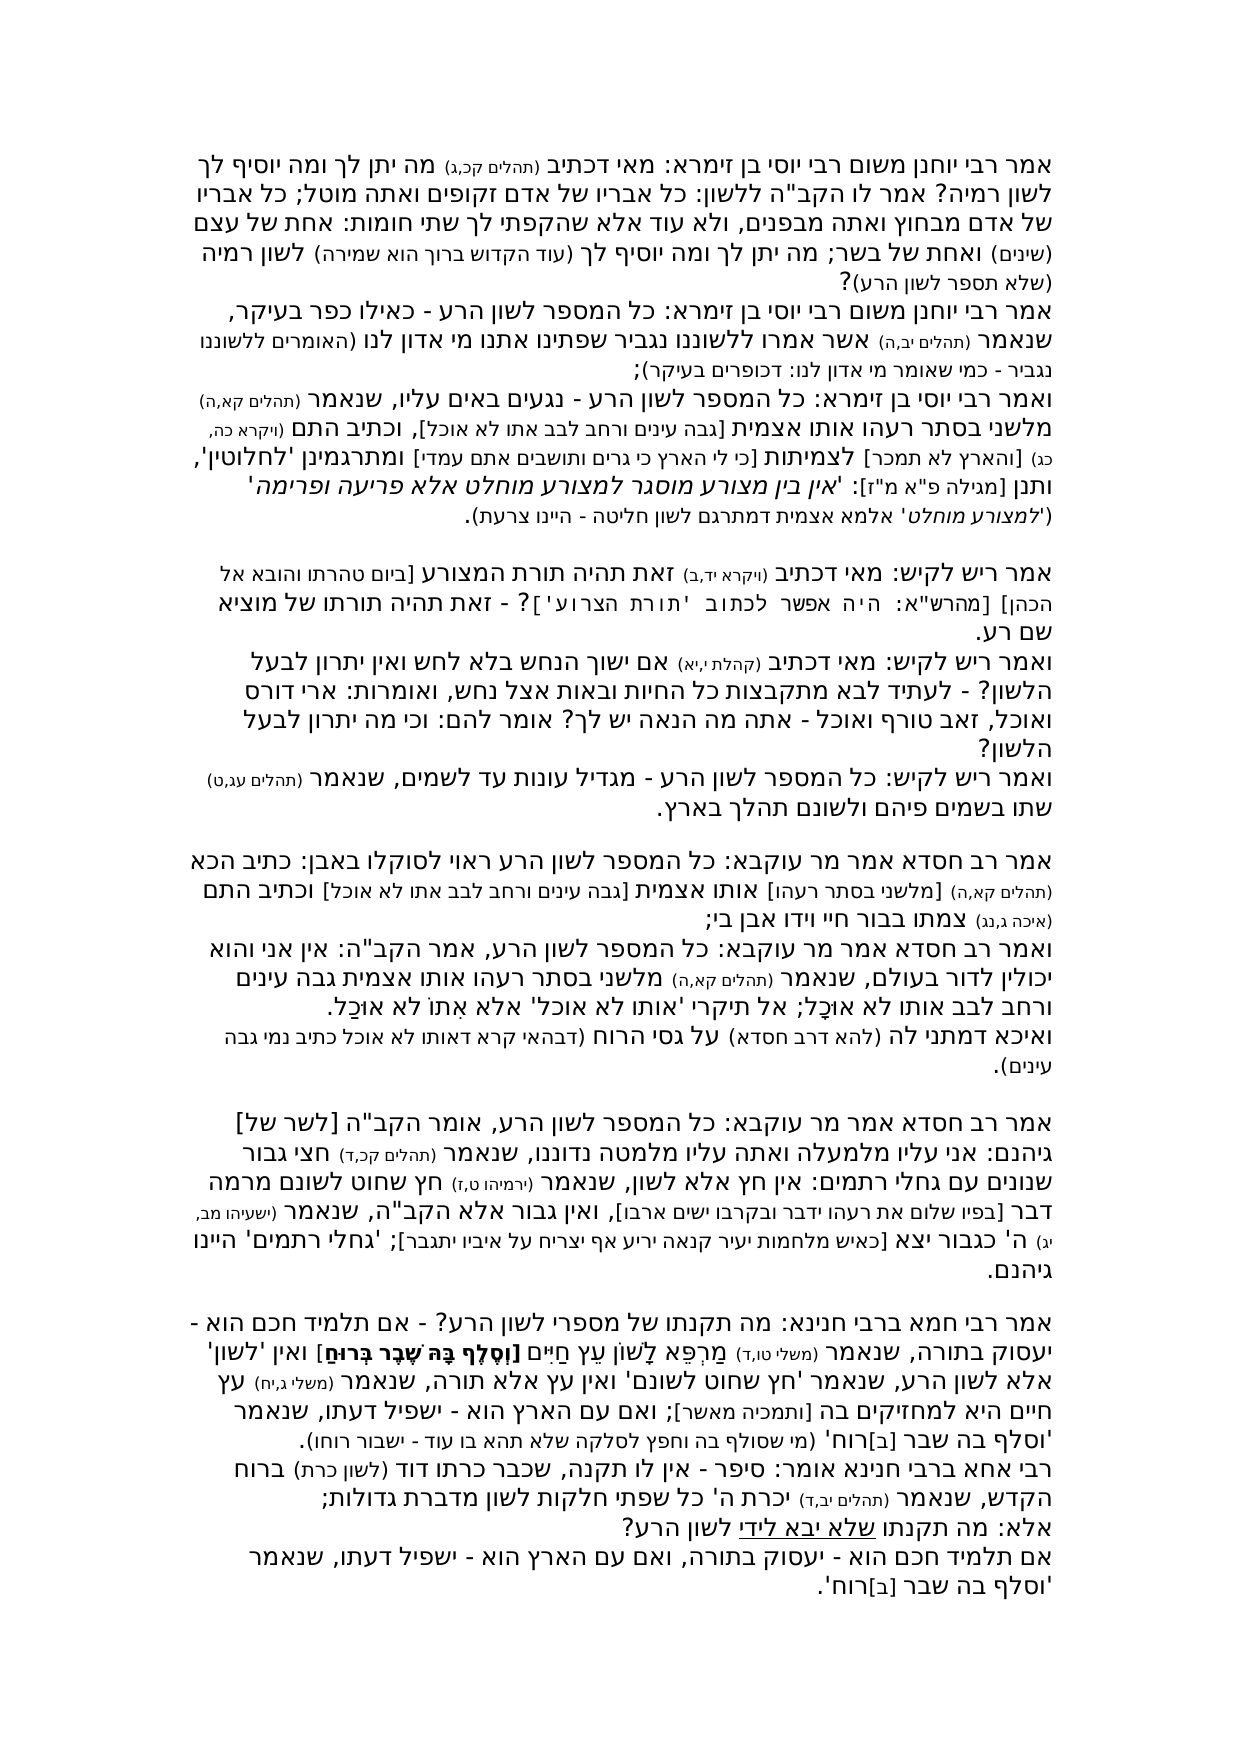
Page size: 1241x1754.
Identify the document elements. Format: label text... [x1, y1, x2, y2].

text ואמר רב חסדא אמר מר עוקבא: כל המספר לשון הרע, אמר הקב"ה: אין אני והוא יכולין לדור בעולם, שנאמר (תהלים קא,ה) מלשני בסתר רעהו אותו אצמית גבה עינים ורחב לבב אותו לא אוּכָל; אל תיקרי 'אותו לא אוכל' אלא אִתוֹ לא אוּכַל. [187, 934, 1053, 1021]
text אם תלמיד חכם הוא - יעסוק בתורה, ואם עם הארץ הוא - ישפיל דעתו, שנאמר 'וסלף בה שבר [ב]רוח'. [187, 1542, 1053, 1600]
text ואמר רבי יוסי בן זימרא: כל המספר לשון הרע - נגעים באים עליו, שנאמר (תהלים קא,ה) מלשני בסתר רעהו אותו אצמית [גבה עינים ורחב לבב אתו לא אוכל], וכתיב התם (ויקרא כה,כג) [והארץ לא תמכר] לצמיתות [כי לי הארץ כי גרים ותושבים אתם עמדי] ומתרגמינן 'לחלוטין', ותנן [מגילה פ"א מ"ז]: 'אין בין מצורע מוסגר למצורע מוחלט אלא פריעה ופרימה' ('למצורע מוחלט' אלמא אצמית דמתרגם לשון חליטה - היינו צרעת). [187, 384, 1053, 530]
text ואמר ריש לקיש: מאי דכתיב (קהלת י,יא) אם ישוך הנחש בלא לחש ואין יתרון לבעל הלשון? - לעתיד לבא מתקבצות כל החיות ובאות אצל נחש, ואומרות: ארי דורס ואוכל, זאב טורף ואוכל - אתה מה הנאה יש לך? אומר להם: וכי מה יתרון לבעל הלשון? [187, 647, 1053, 763]
text ואמר ריש לקיש: כל המספר לשון הרע - מגדיל עונות עד לשמים, שנאמר (תהלים עג,ט) שתו בשמים פיהם ולשונם תהלך בארץ. [187, 763, 1053, 822]
text אמר רבי יוחנן משום רבי יוסי בן זימרא: מאי דכתיב (תהלים קכ,ג) מה יתן לך ומה יוסיף לך לשון רמיה? אמר לו הקב"ה ללשון: כל אבריו של אדם זקופים ואתה מוטל; כל אבריו של אדם מבחוץ ואתה מבפנים, ולא עוד אלא שהקפתי לך שתי חומות: אחת של עצם (שינים) ואחת של בשר; מה יתן לך ומה יוסיף לך (עוד הקדוש ברוך הוא שמירה) לשון רמיה (שלא תספר לשון הרע)? [187, 150, 1053, 296]
text אמר רב חסדא אמר מר עוקבא: כל המספר לשון הרע ראוי לסוקלו באבן: כתיב הכא (תהלים קא,ה) [מלשני בסתר רעהו] אותו אצמית [גבה עינים ורחב לבב אתו לא אוכל] וכתיב התם (איכה ג,נג) צמתו בבור חיי וידו אבן בי; [187, 846, 1053, 934]
text ואיכא דמתני לה (להא דרב חסדא) על גסי הרוח (דבהאי קרא דאותו לא אוכל כתיב נמי גבה עינים). [187, 1021, 1053, 1080]
text אמר ריש לקיש: מאי דכתיב (ויקרא יד,ב) זאת תהיה תורת המצורע [ביום טהרתו והובא אל הכהן] [מהרש"א: היה אפשר לכתוב 'תורת הצרוע']? - זאת תהיה תורתו של מוציא שם רע. [187, 559, 1053, 647]
text אמר רב חסדא אמר מר עוקבא: כל המספר לשון הרע, אומר הקב"ה [לשר של] גיהנם: אני עליו מלמעלה ואתה עליו מלמטה נדוננו, שנאמר (תהלים קכ,ד) חצי גבור שנונים עם גחלי רתמים: אין חץ אלא לשון, שנאמר (ירמיהו ט,ז) חץ שחוט לשונם מרמה דבר [בפיו שלום את רעהו ידבר ובקרבו ישים ארבו], ואין גבור אלא הקב"ה, שנאמר (ישעיהו מב,יג) ה' כגבור יצא [כאיש מלחמות יעיר קנאה יריע אף יצריח על איביו יתגבר]; 'גחלי רתמים' היינו גיהנם. [187, 1108, 1053, 1284]
text אמר רבי יוחנן משום רבי יוסי בן זימרא: כל המספר לשון הרע - כאילו כפר בעיקר, שנאמר (תהלים יב,ה) אשר אמרו ללשוננו נגביר שפתינו אתנו מי אדון לנו (האומרים ללשוננו נגביר - כמי שאומר מי אדון לנו: דכופרים בעיקר); [187, 296, 1053, 384]
text אלא: מה תקנתו שלא יבא לידי לשון הרע? [187, 1513, 1053, 1542]
text רבי אחא ברבי חנינא אומר: סיפר - אין לו תקנה, שכבר כרתו דוד (לשון כרת) ברוח הקדש, שנאמר (תהלים יב,ד) יכרת ה' כל שפתי חלקות לשון מדברת גדולות; [187, 1454, 1053, 1513]
text אמר רבי חמא ברבי חנינא: מה תקנתו של מספרי לשון הרע? - אם תלמיד חכם הוא - יעסוק בתורה, שנאמר (משלי טו,ד) מַרְפֵּא לָשׁוֹן עֵץ חַיִּים [וְסֶלֶף בָּהּ שֶׁבֶר בְּרוּחַ] ואין 'לשון' אלא לשון הרע, שנאמר 'חץ שחוט לשונם' ואין עץ אלא תורה, שנאמר (משלי ג,יח) עץ חיים היא למחזיקים בה [ותמכיה מאשר]; ואם עם הארץ הוא - ישפיל דעתו, שנאמר 'וסלף בה שבר [ב]רוח' (מי שסולף בה וחפץ לסלקה שלא תהא בו עוד - ישבור רוחו). [187, 1308, 1053, 1454]
